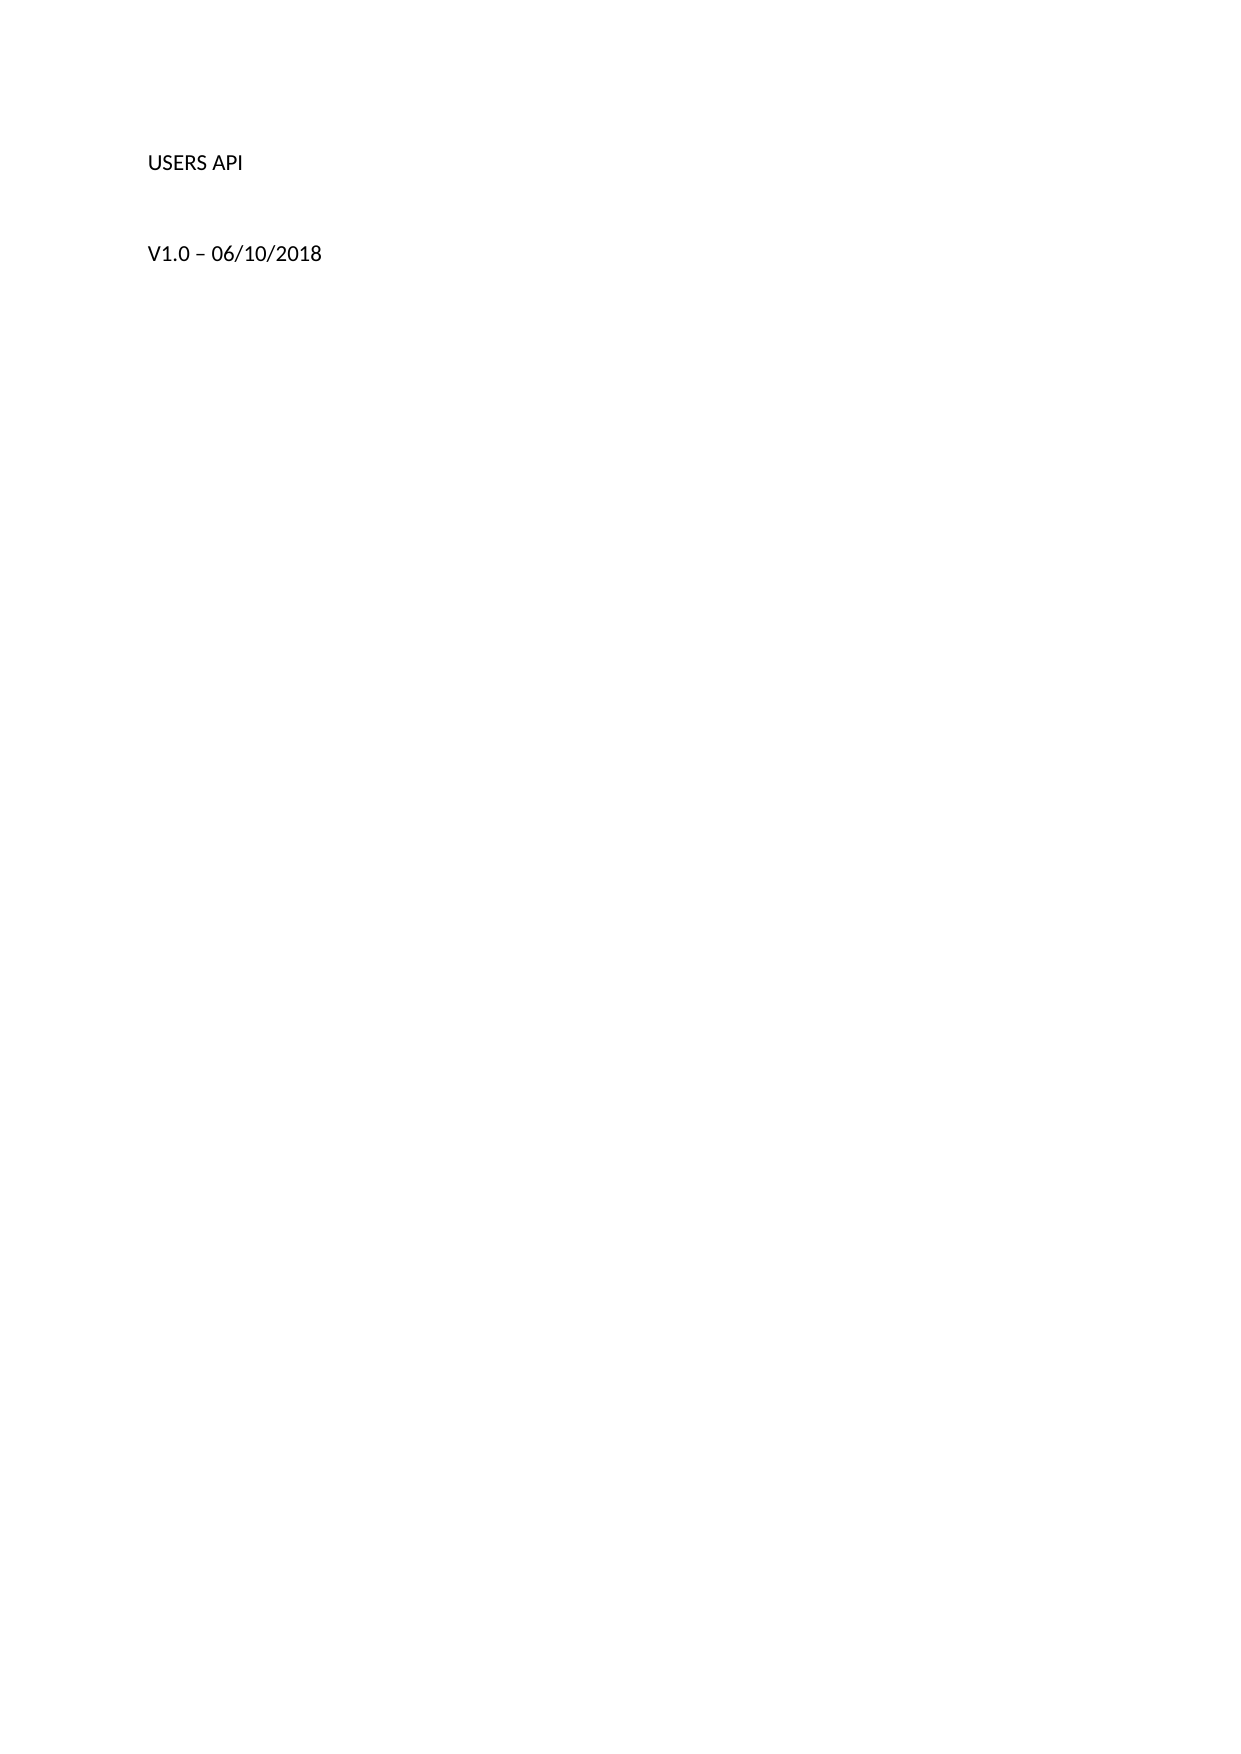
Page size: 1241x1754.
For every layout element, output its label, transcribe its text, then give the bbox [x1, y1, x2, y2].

text USERS API [148, 148, 1093, 176]
text V1.0 – 06/10/2018 [148, 239, 1093, 267]
